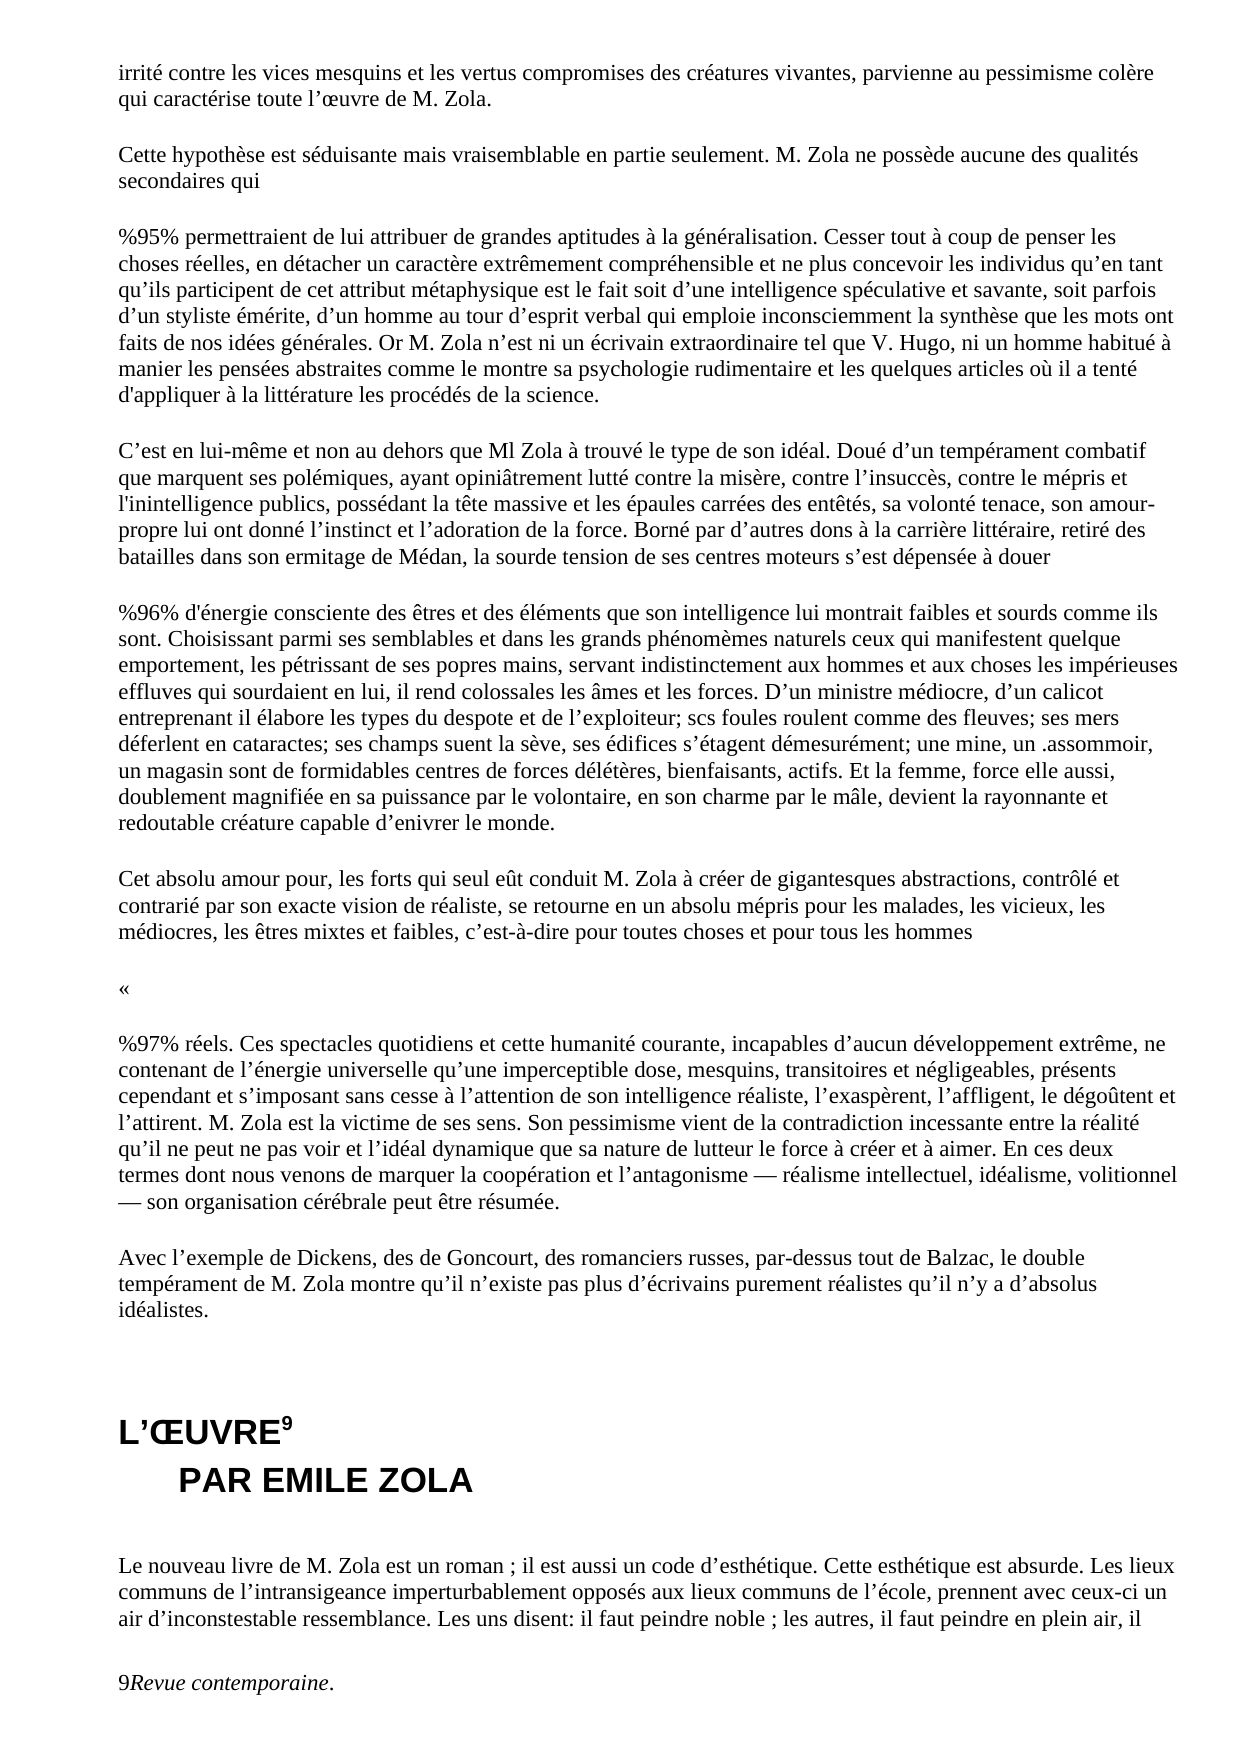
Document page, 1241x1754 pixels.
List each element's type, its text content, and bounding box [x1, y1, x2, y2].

text %96% d'énergie consciente des êtres et des éléments que son intelligence lui montrait faibles et sourds comme ils sont. Choisissant parmi ses semblables et dans les grands phénomèmes naturels ceux qui manifestent quelque emportement, les pétrissant de ses popres mains, servant indistinctement aux hommes et aux choses les impérieuses effluves qui sourdaient en lui, il rend colossales les âmes et les forces. D’un ministre médiocre, d’un calicot entreprenant il élabore les types du despote et de l’exploiteur; scs foules roulent comme des fleuves; ses mers déferlent en cataractes; ses champs suent la sève, ses édifices s’étagent démesurément; une mine, un .assommoir, un magasin sont de formidables centres de forces délétères, bienfaisants, actifs. Et la femme, force elle aussi, doublement magnifiée en sa puissance par le volontaire, en son charme par le mâle, devient la rayonnante et redoutable créature capable d’enivrer le monde. [118, 599, 1181, 836]
text %97% réels. Ces spectacles quotidiens et cette humanité courante, incapables d’aucun développement extrême, ne contenant de l’énergie universelle qu’une imperceptible dose, mesquins, transitoires et négligeables, présents cependant et s’imposant sans cesse à l’attention de son intelligence réaliste, l’exaspèrent, l’affligent, le dégoûtent et l’attirent. M. Zola est la victime de ses sens. Son pessimisme vient de la contradiction incessante entre la réalité qu’il ne peut ne pas voir et l’idéal dynamique que sa nature de lutteur le force à créer et à aimer. En ces deux termes dont nous venons de marquer la coopération et l’antagonisme — réalisme intellectuel, idéalisme, volitionnel — son organisation cérébrale peut être résumée. [118, 1030, 1181, 1214]
text Cette hypothèse est séduisante mais vraisemblable en partie seulement. M. Zola ne possède aucune des qualités secondaires qui [118, 141, 1181, 194]
text irrité contre les vices mesquins et les vertus compromises des créatures vivantes, parvienne au pessimisme colère qui caractérise toute l’œuvre de M. Zola. [118, 59, 1181, 112]
text %95% permettraient de lui attribuer de grandes aptitudes à la généralisation. Cesser tout à coup de penser les choses réelles, en détacher un caractère extrêmement compréhensible et ne plus concevoir les individus qu’en tant qu’ils participent de cet attribut métaphysique est le fait soit d’une intelligence spéculative et savante, soit parfois d’un styliste émérite, d’un homme au tour d’esprit verbal qui emploie inconsciemment la synthèse que les mots ont faits de nos idées générales. Or M. Zola n’est ni un écrivain extraordinaire tel que V. Hugo, ni un homme habitué à manier les pensées abstraites comme le montre sa psychologie rudimentaire et les quelques articles où il a tenté d'appliquer à la littérature les procédés de la science. [118, 223, 1181, 408]
text C’est en lui-même et non au dehors que Ml Zola à trouvé le type de son idéal. Doué d’un tempérament combatif que marquent ses polémiques, ayant opiniâtrement lutté contre la misère, contre l’insuccès, contre le mépris et l'inintelligence publics, possédant la tête massive et les épaules carrées des entêtés, sa volonté tenace, son amour-propre lui ont donné l’instinct et l’adoration de la force. Borné par d’autres dons à la carrière littéraire, retiré des batailles dans son ermitage de Médan, la sourde tension de ses centres moteurs s’est dépensée à douer [118, 437, 1181, 569]
subtitle L’ŒUVRE PAR EMILE ZOLA [118, 1411, 1181, 1500]
text Avec l’exemple de Dickens, des de Goncourt, des romanciers russes, par-dessus tout de Balzac, le double tempérament de M. Zola montre qu’il n’existe pas plus d’écrivains purement réalistes qu’il n’y a d’absolus idéalistes. [118, 1244, 1181, 1323]
text Le nouveau livre de M. Zola est un roman ; il est aussi un code d’esthétique. Cette esthétique est absurde. Les lieux communs de l’intransigeance imperturbablement opposés aux lieux communs de l’école, prennent avec ceux-ci un air d’inconstestable ressemblance. Les uns disent: il faut peindre noble ; les autres, il faut peindre en plein air, il [118, 1552, 1181, 1631]
text Revue contemporaine. [118, 1668, 1181, 1695]
text « [118, 974, 1181, 1000]
text Cet absolu amour pour, les forts qui seul eût conduit M. Zola à créer de gigantesques abstractions, contrôlé et contrarié par son exacte vision de réaliste, se retourne en un absolu mépris pour les malades, les vicieux, les médiocres, les êtres mixtes et faibles, c’est-à-dire pour toutes choses et pour tous les hommes [118, 865, 1181, 944]
